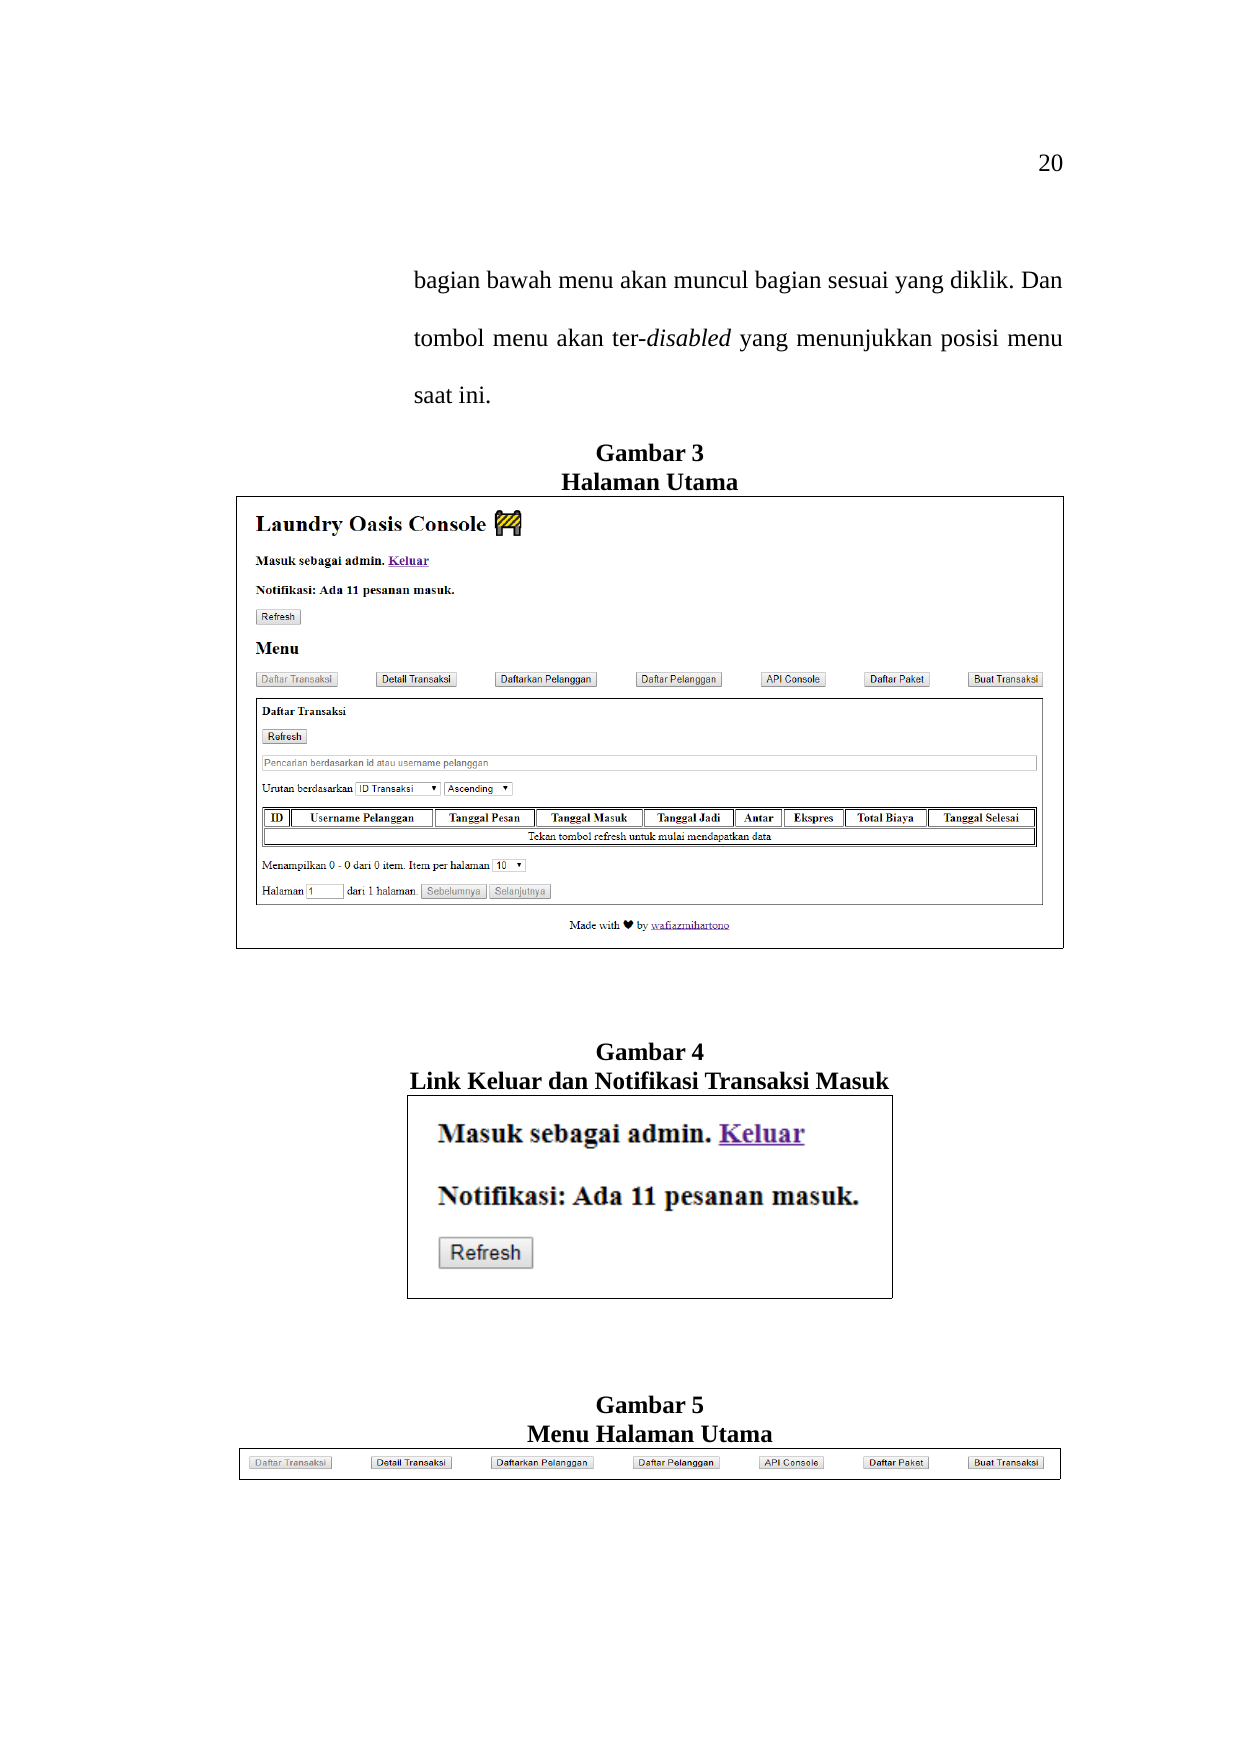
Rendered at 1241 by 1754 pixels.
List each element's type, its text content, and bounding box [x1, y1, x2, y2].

picture [239, 498, 1060, 945]
text Menu Halaman Utama [239, 1419, 1060, 1448]
text [237, 497, 1063, 948]
text Gambar 3 [236, 438, 1063, 467]
text Halaman Utama [236, 467, 1063, 496]
text [240, 1449, 1060, 1479]
picture [242, 1450, 1058, 1476]
picture [410, 1097, 889, 1295]
text Gambar 5 [239, 1390, 1060, 1419]
text Link Keluar dan Notifikasi Transaksi Masuk [407, 1066, 892, 1095]
text bagian bawah menu akan muncul bagian sesuai yang diklik. Dan tombol menu akan ter-disabled yang menunjukkan posisi menu saat ini. [413, 266, 1063, 409]
text Gambar 4 [407, 1037, 892, 1066]
text [408, 1096, 892, 1298]
